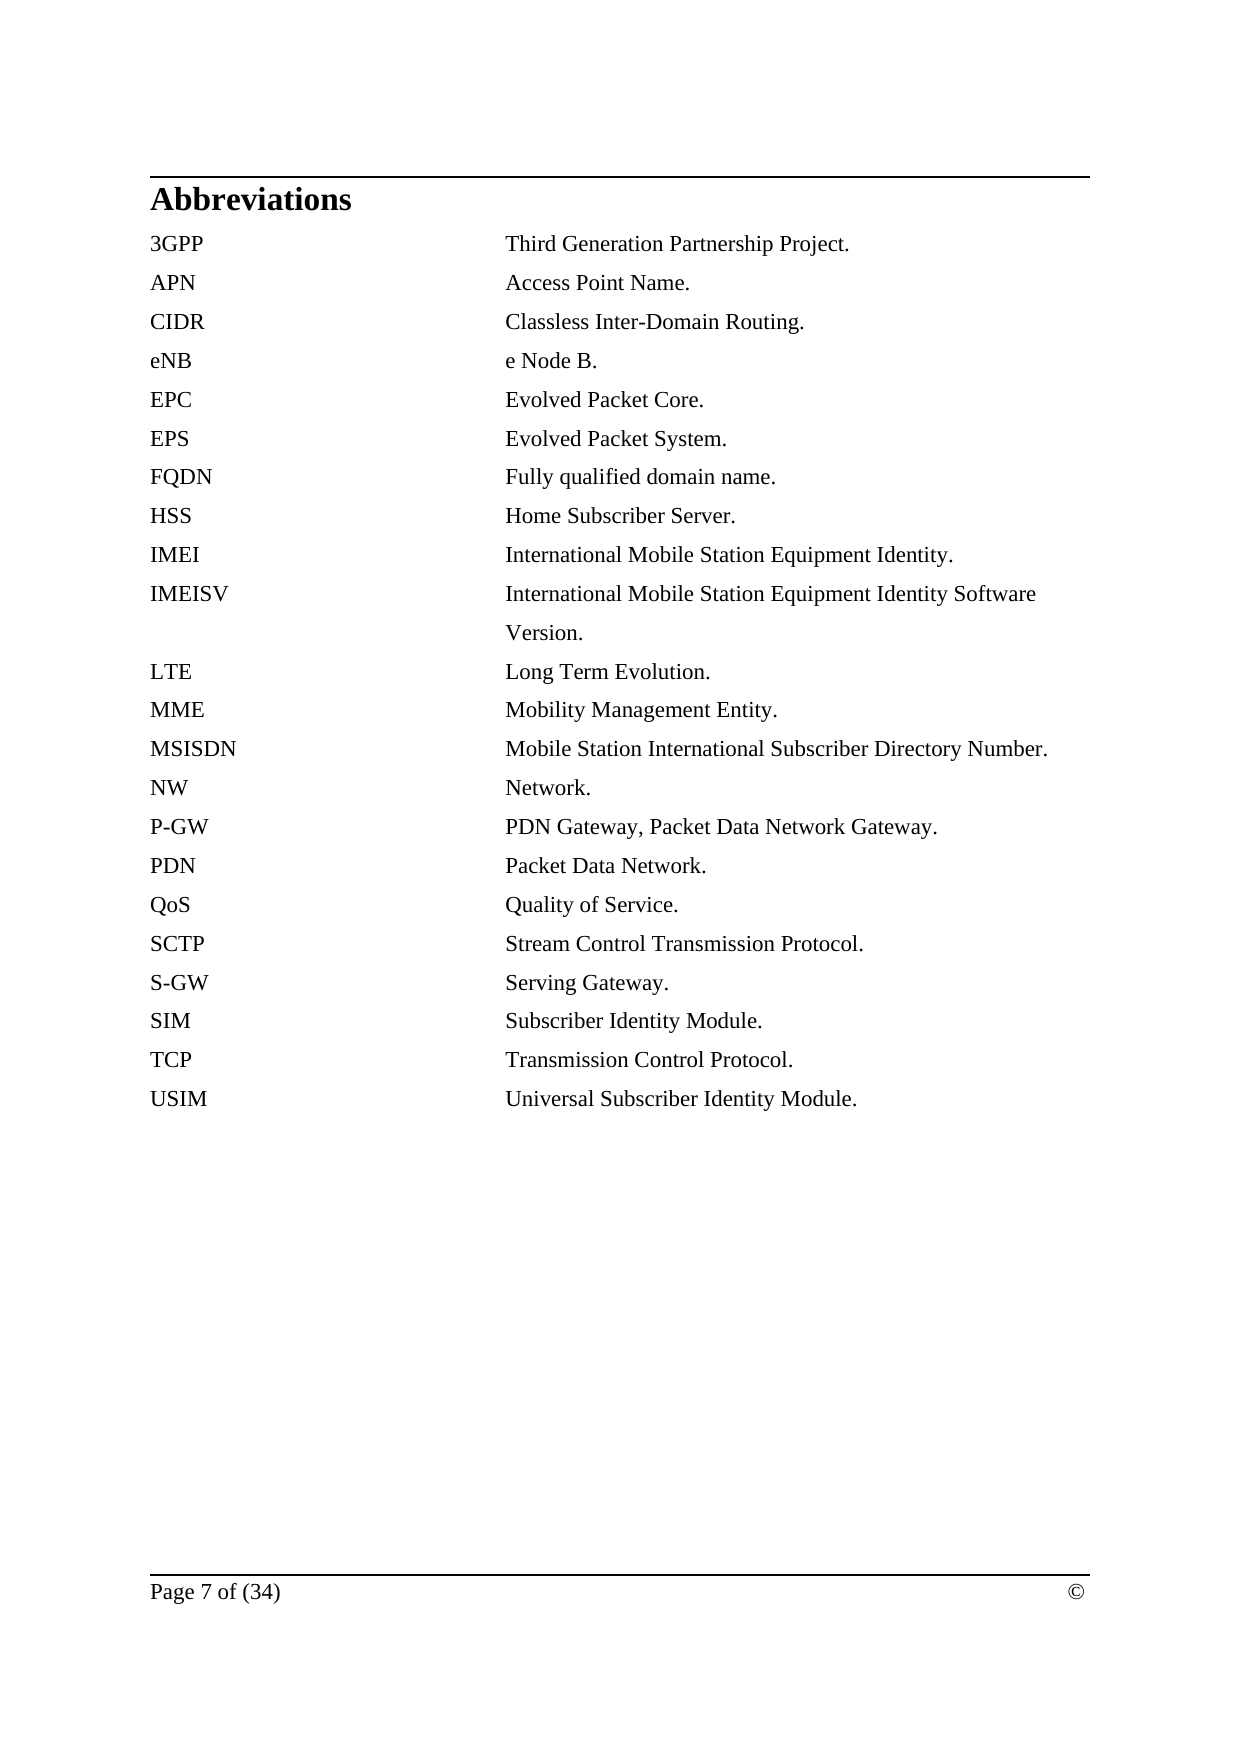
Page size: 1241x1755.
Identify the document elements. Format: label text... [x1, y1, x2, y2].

text MSISDN Mobile Station International Subscriber Directory Number. [150, 735, 1090, 762]
text eNB e Node B. [150, 347, 1090, 373]
text EPS Evolved Packet System. [150, 424, 1090, 451]
text S-GW Serving Gateway. [150, 968, 1090, 995]
text LTE Long Term Evolution. [150, 658, 1090, 684]
subtitle Abbreviations [150, 179, 1090, 218]
text SIM Subscriber Identity Module. [150, 1007, 1090, 1034]
text NW Network. [150, 774, 1090, 801]
text USIM Universal Subscriber Identity Module. [150, 1085, 1090, 1111]
text TCP Transmission Control Protocol. [150, 1046, 1090, 1073]
text HSS Home Subscriber Server. [150, 502, 1090, 529]
text IMEI International Mobile Station Equipment Identity. [150, 541, 1090, 567]
text EPC Evolved Packet Core. [150, 386, 1090, 412]
text MME Mobility Management Entity. [150, 697, 1090, 723]
text P-GW PDN Gateway, Packet Data Network Gateway. [150, 813, 1090, 839]
text 3GPP Third Generation Partnership Project. [150, 230, 1090, 257]
text IMEISV International Mobile Station Equipment Identity Software [150, 580, 1090, 606]
text SCTP Stream Control Transmission Protocol. [150, 930, 1090, 956]
text Version. [150, 619, 1090, 645]
text PDN Packet Data Network. [150, 852, 1090, 878]
text FQDN Fully qualified domain name. [150, 463, 1090, 490]
text APN Access Point Name. [150, 269, 1090, 296]
text CIDR Classless Inter-Domain Routing. [150, 308, 1090, 334]
text QoS Quality of Service. [150, 891, 1090, 917]
